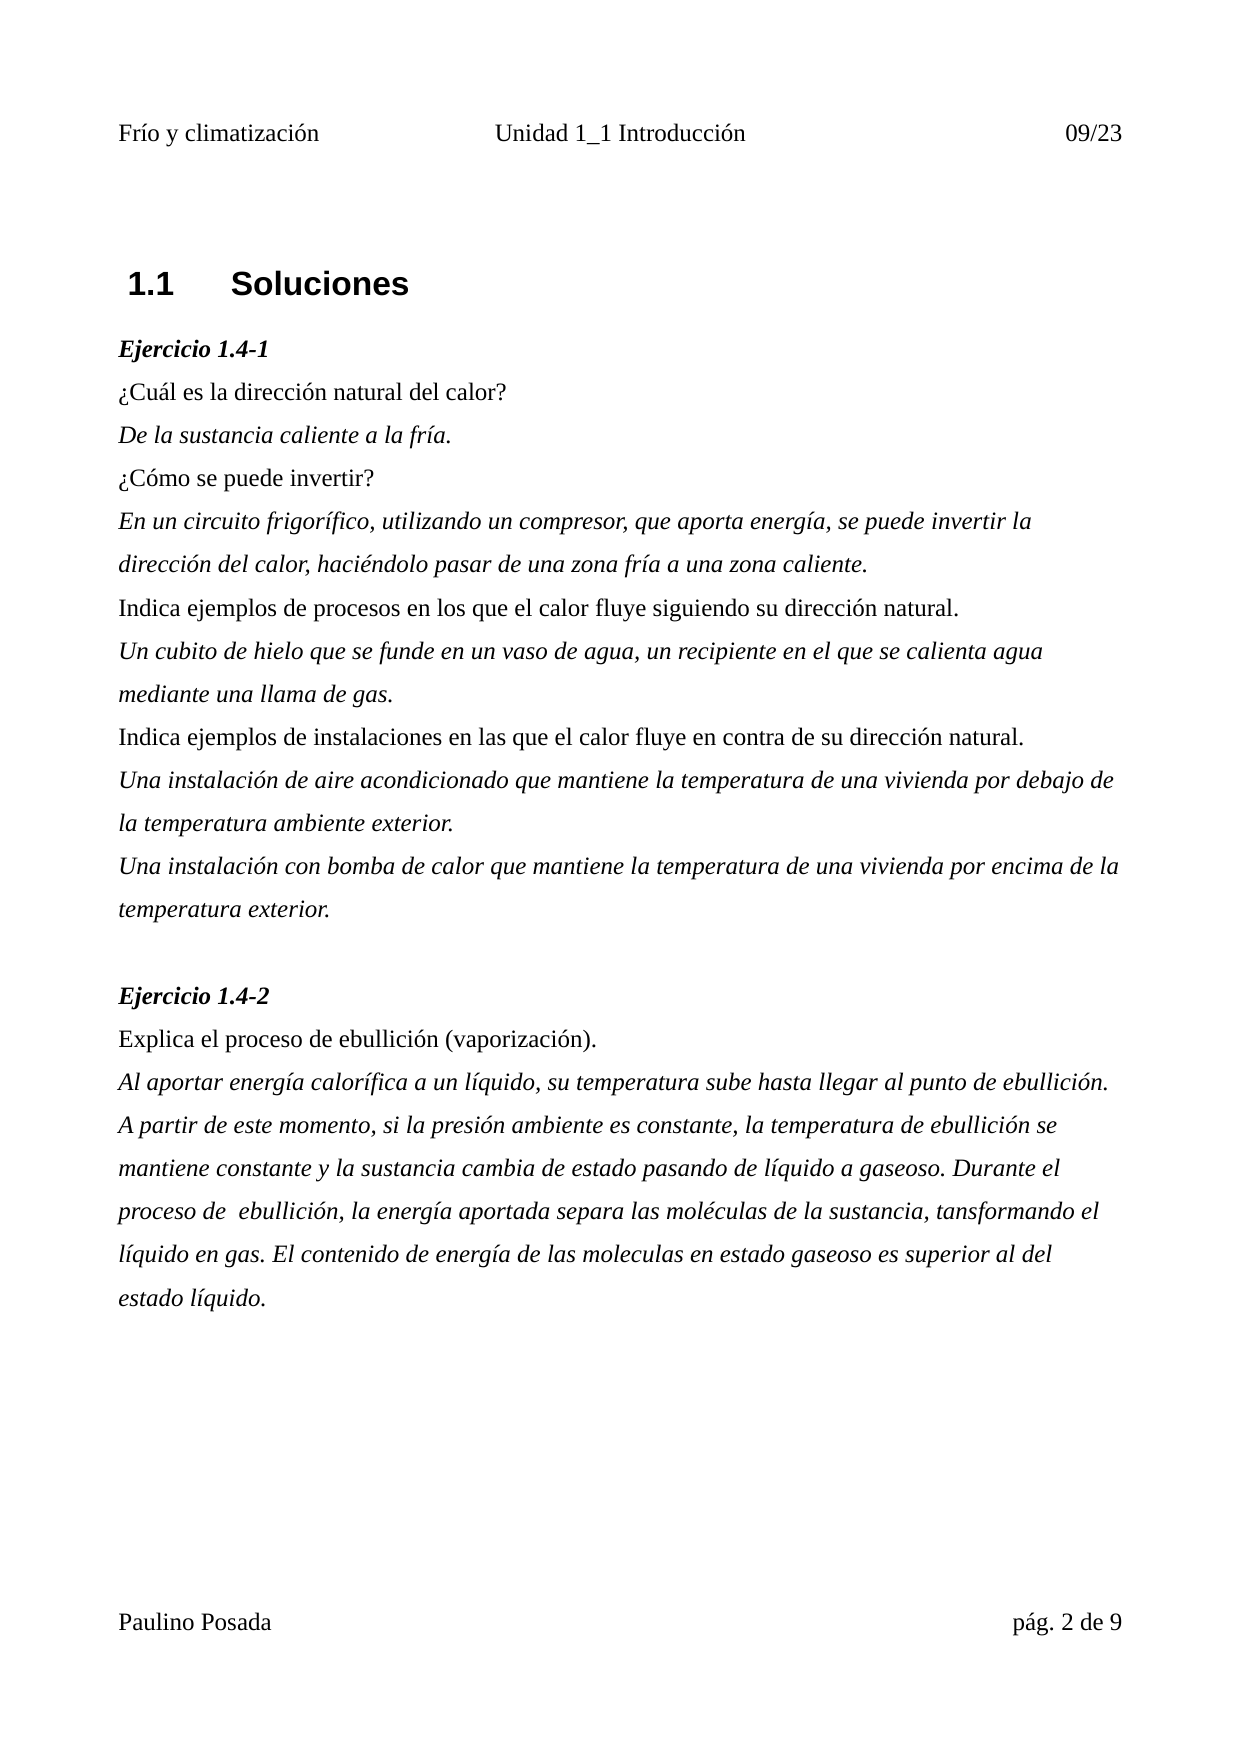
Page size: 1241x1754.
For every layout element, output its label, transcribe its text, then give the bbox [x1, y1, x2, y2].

text Al aportar energía calorífica a un líquido, su temperatura sube hasta llegar al punto de ebullición. A partir de este momento, si la presión ambiente es constante, la temperatura de ebullición se mantiene constante y la sustancia cambia de estado pasando de líquido a gaseoso. Durante el proceso de ebullición, la energía aportada separa las moléculas de la sustancia, tansformando el líquido en gas. El contenido de energía de las moleculas en estado gaseoso es superior al del estado líquido. [118, 1067, 1122, 1311]
text Una instalación de aire acondicionado que mantiene la temperatura de una vivienda por debajo de la temperatura ambiente exterior. [118, 765, 1122, 837]
text ¿Cuál es la dirección natural del calor? [118, 377, 1122, 406]
text Ejercicio 1.4-1 [118, 334, 1122, 363]
text Un cubito de hielo que se funde en un vaso de agua, un recipiente en el que se calienta agua mediante una llama de gas. [118, 636, 1122, 708]
text Indica ejemplos de instalaciones en las que el calor fluye en contra de su dirección natural. [118, 722, 1122, 751]
text Una instalación con bomba de calor que mantiene la temperatura de una vivienda por encima de la temperatura exterior. [118, 851, 1122, 923]
text Indica ejemplos de procesos en los que el calor fluye siguiendo su dirección natural. [118, 593, 1122, 621]
text ¿Cómo se puede invertir? [118, 463, 1122, 492]
text En un circuito frigorífico, utilizando un compresor, que aporta energía, se puede invertir la dirección del calor, haciéndolo pasar de una zona fría a una zona caliente. [118, 506, 1122, 578]
text Ejercicio 1.4-2 [118, 981, 1122, 1009]
text Explica el proceso de ebullición (vaporización). [118, 1024, 1122, 1053]
text De la sustancia caliente a la fría. [118, 420, 1122, 449]
subtitle Soluciones [118, 263, 1122, 302]
